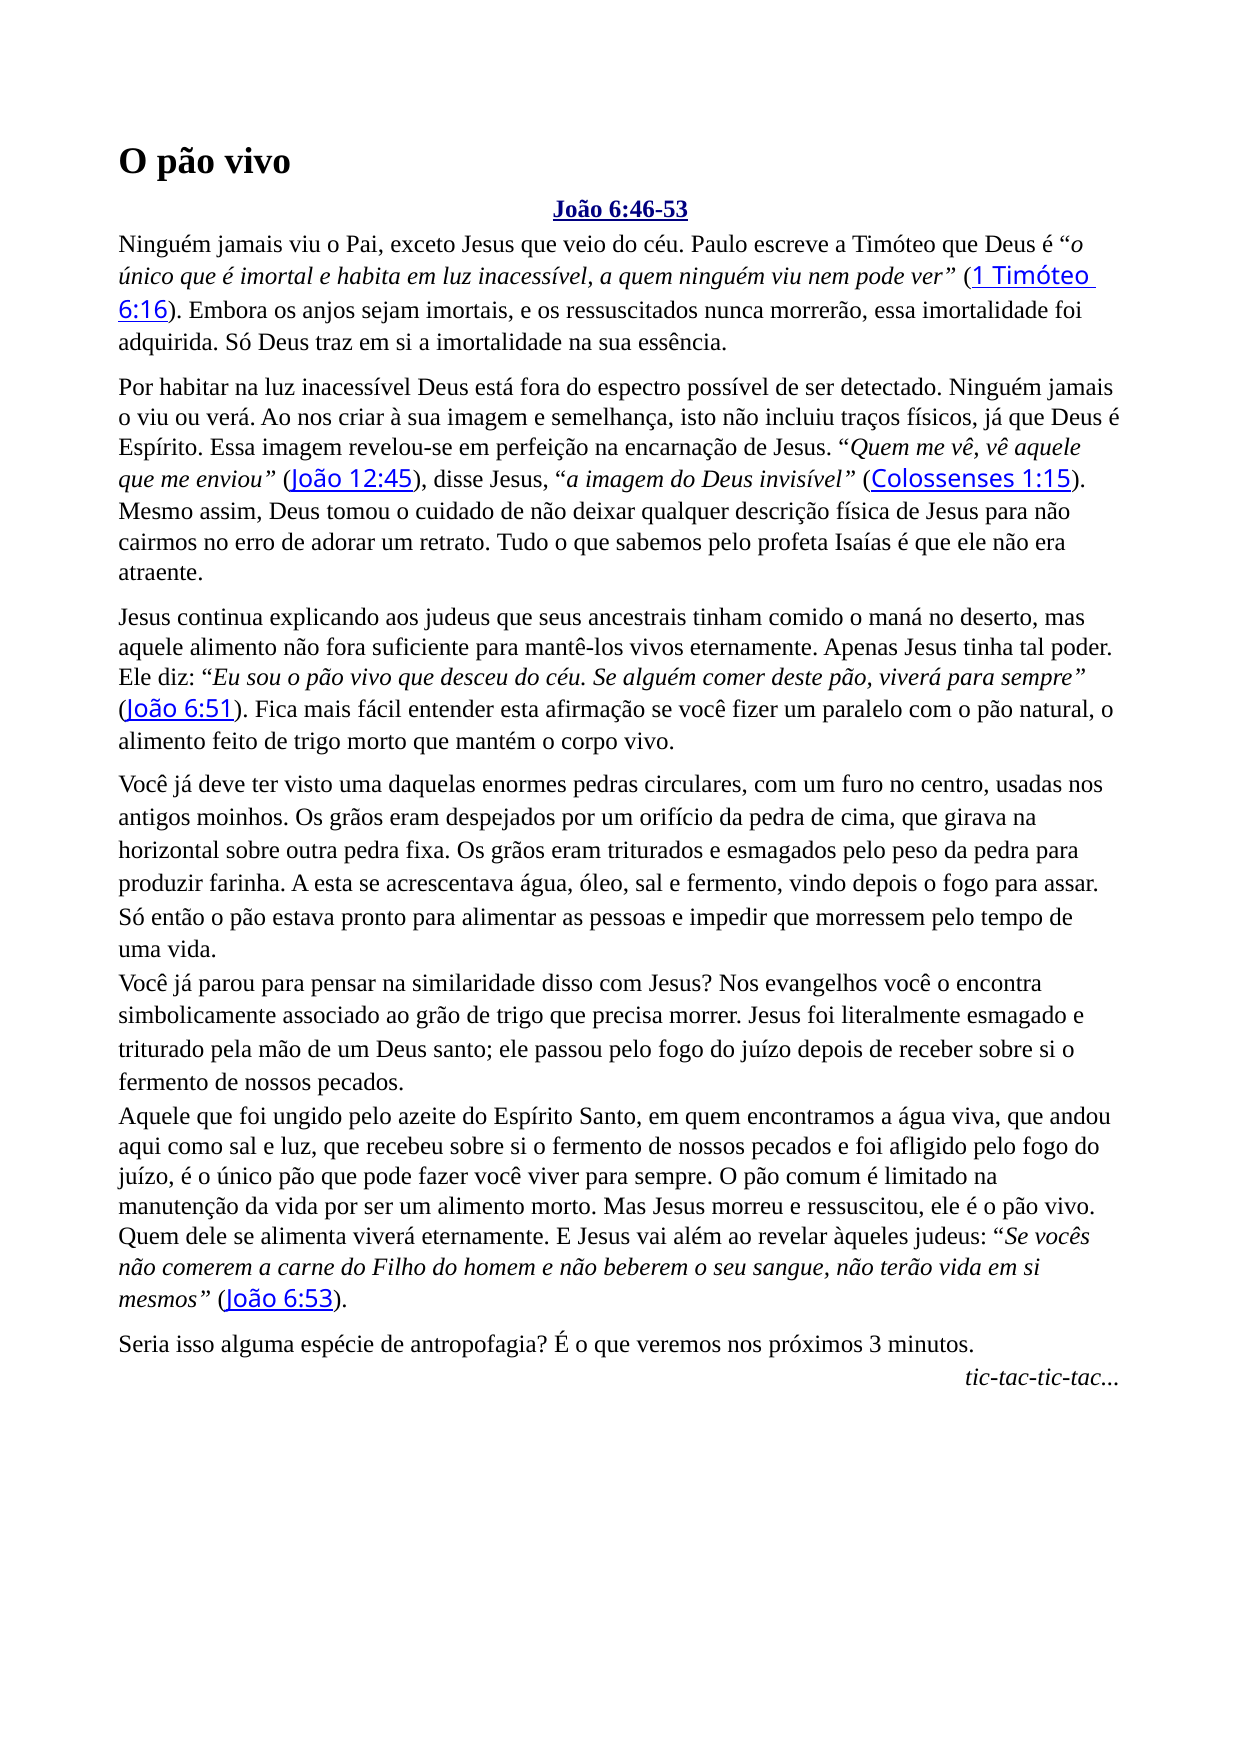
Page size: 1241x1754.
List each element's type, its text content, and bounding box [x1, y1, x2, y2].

text tic-tac-tic-tac... [118, 1362, 1122, 1391]
subtitle O pão vivo [118, 139, 1122, 182]
text Você já deve ter visto uma daquelas enormes pedras circulares, com um furo no centro, usadas nos antigos moinhos. Os grãos eram despejados por um orifício da pedra de cima, que girava na horizontal sobre outra pedra fixa. Os grãos eram triturados e esmagados pelo peso da pedra para produzir farinha. A esta se acrescentava água, óleo, sal e fermento, vindo depois o fogo para assar. Só então o pão estava pronto para alimentar as pessoas e impedir que morressem pelo tempo de uma vida. [118, 769, 1122, 963]
text Por habitar na luz inacessível Deus está fora do espectro possível de ser detectado. Ninguém jamais o viu ou verá. Ao nos criar à sua imagem e semelhança, isto não incluiu traços físicos, já que Deus é Espírito. Essa imagem revelou-se em perfeição na encarnação de Jesus. “Quem me vê, vê aquele que me enviou” (João 12:45), disse Jesus, “a imagem do Deus invisível” (Colossenses 1:15). Mesmo assim, Deus tomou o cuidado de não deixar qualquer descrição física de Jesus para não cairmos no erro de adorar um retrato. Tudo o que sabemos pelo profeta Isaías é que ele não era atraente. [118, 371, 1122, 585]
text Jesus continua explicando aos judeus que seus ancestrais tinham comido o maná no deserto, mas aquele alimento não fora suficiente para mantê-los vivos eternamente. Apenas Jesus tinha tal poder. Ele diz: “Eu sou o pão vivo que desceu do céu. Se alguém comer deste pão, viverá para sempre” (João 6:51). Fica mais fácil entender esta afirmação se você fizer um paralelo com o pão natural, o alimento feito de trigo morto que mantém o corpo vivo. [118, 600, 1122, 755]
text Ninguém jamais viu o Pai, exceto Jesus que veio do céu. Paulo escreve a Timóteo que Deus é “o único que é imortal e habita em luz inacessível, a quem ninguém viu nem pode ver” (1 Timóteo 6:16). Embora os anjos sejam imortais, e os ressuscitados nunca morrerão, essa imortalidade foi adquirida. Só Deus traz em si a imortalidade na sua essência. [118, 228, 1122, 356]
text Seria isso alguma espécie de antropofagia? É o que veremos nos próximos 3 minutos. [118, 1329, 1122, 1358]
text Você já parou para pensar na similaridade disso com Jesus? Nos evangelhos você o encontra simbolicamente associado ao grão de trigo que precisa morrer. Jesus foi literalmente esmagado e triturado pela mão de um Deus santo; ele passou pelo fogo do juízo depois de receber sobre si o fermento de nossos pecados. [118, 968, 1122, 1095]
text Aquele que foi ungido pelo azeite do Espírito Santo, em quem encontramos a água viva, que andou aqui como sal e luz, que recebeu sobre si o fermento de nossos pecados e foi afligido pelo fogo do juízo, é o único pão que pode fazer você viver para sempre. O pão comum é limitado na manutenção da vida por ser um alimento morto. Mas Jesus morreu e ressuscitou, ele é o pão vivo. Quem dele se alimenta viverá eternamente. E Jesus vai além ao revelar àqueles judeus: “Se vocês não comerem a carne do Filho do homem e não beberem o seu sangue, não terão vida em si mesmos” (João 6:53). [118, 1100, 1122, 1314]
text João 6:46-53 [118, 194, 1122, 223]
